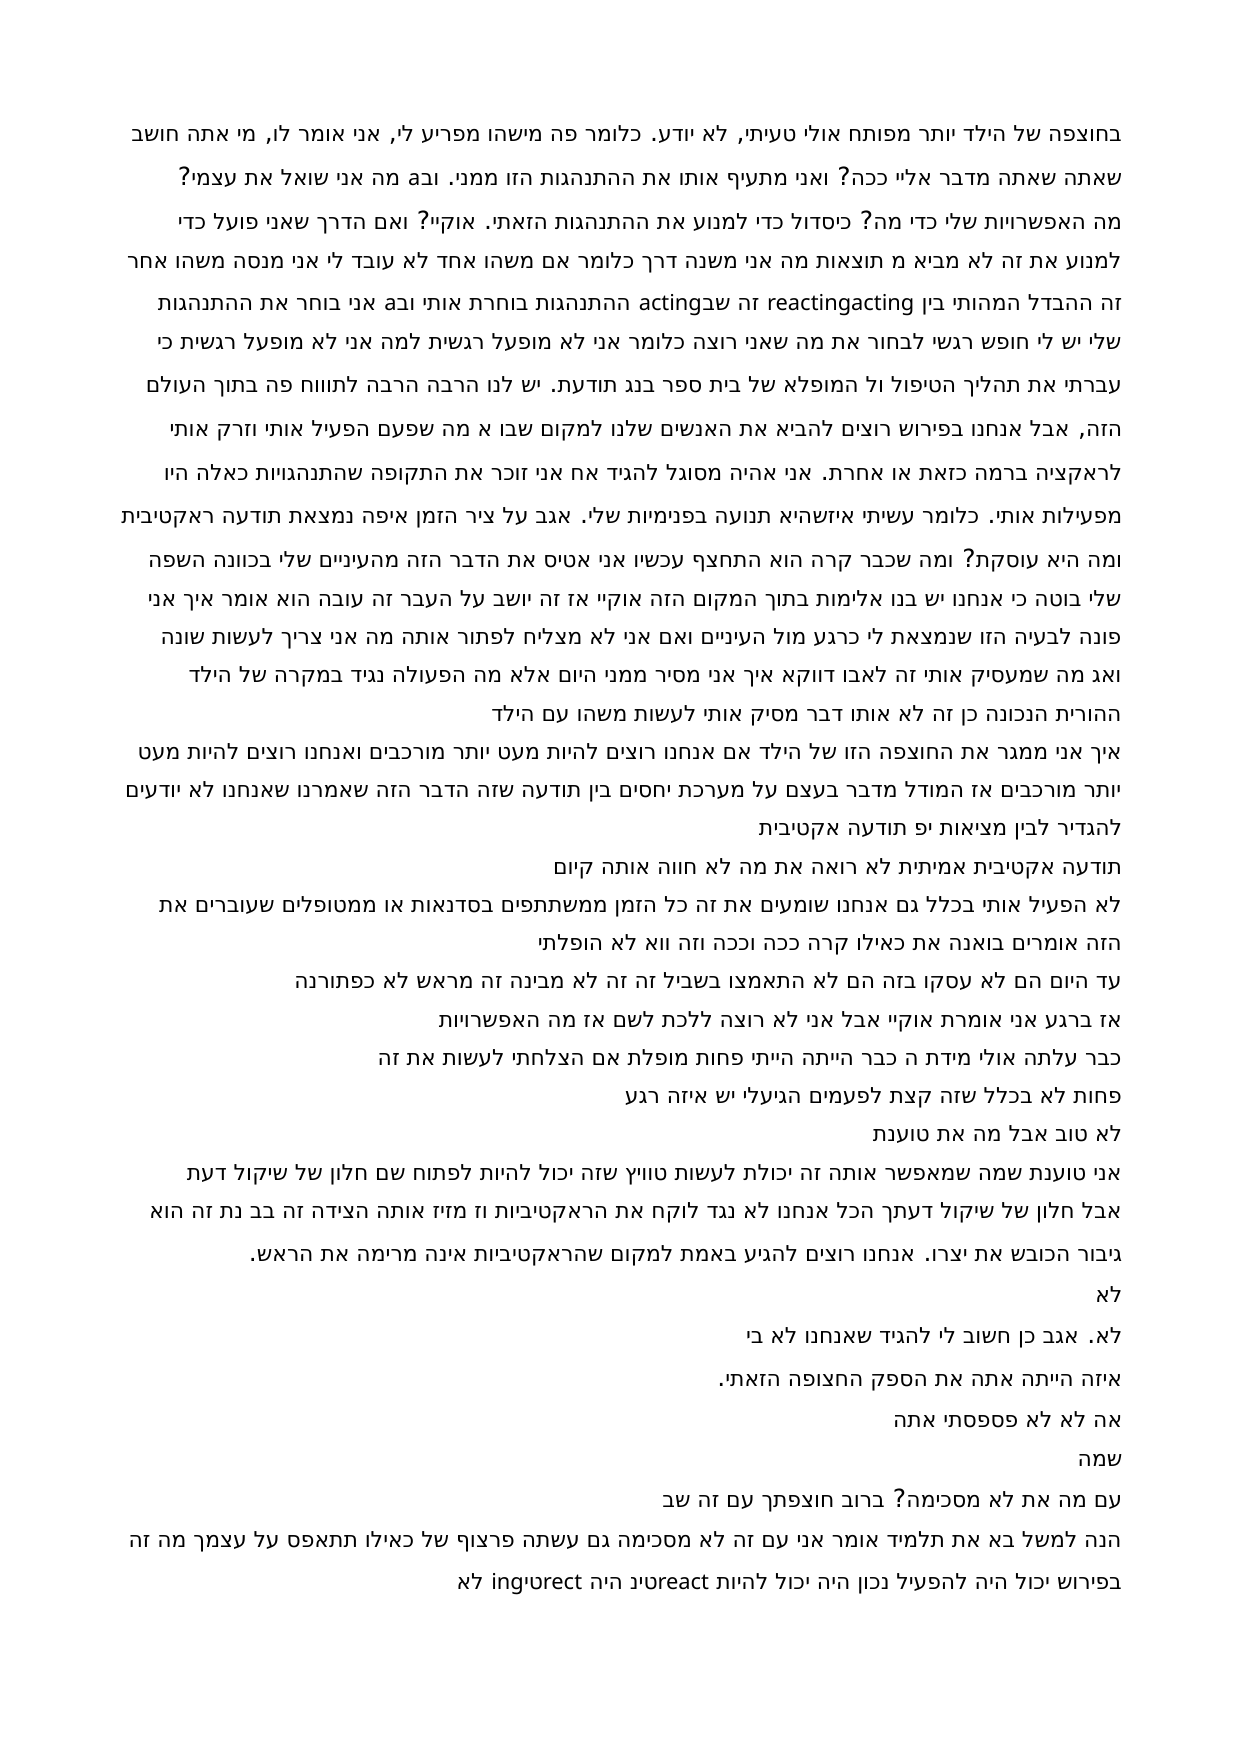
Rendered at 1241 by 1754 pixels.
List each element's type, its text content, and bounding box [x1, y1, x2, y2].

text עד היום הם לא עסקו בזה הם לא התאמצו בשביל זה זה לא מבינה זה מראש לא כפתורנה [118, 968, 1122, 994]
text אני טוענת שמה שמאפשר אותה זה יכולת לעשות טוויץ שזה יכול להיות לפתוח שם חלון של שיקול דעת [118, 1159, 1122, 1185]
text המימד השני המעט יותר מפותח נקרא תודעה אקטיבית ובאנגלית כותבים אטנ זמן טוב להגיד שאני דסלקlectט לי lightט כזה אם אתם רואים שגיעות על הלוח בבקשה תגידו לי את זה בהלימה עם השעות חושש עוז נוקפות זה האחוזים לים בתודעה אקטיבית הילד עושה את מה שהוא עשה נגיד בדוגמת הילד הוא מתחצף בדיוק כפי שהוא התחצף אתמול אבל אני בגלל שעשיתי איזשהו תהליך אולי סדנת אימפקט אולי תהליך פה כבר לא חווה את אותם חוויות רגשיות שהחוצפה הקודמת שרפה אותי ואני חופשי לבחור התנהגות שמטפלת בחוצפה של הילד יותר מפותח אולי טעיתי, לא יודע. כלומר פה מישהו מפריע לי, אני אומר לו, מי אתה חושב שאתה שאתה מדבר אליי ככה? ואני מתעיף אותו את ההתנהגות הזו ממני. ובa מה אני שואל את עצמי? [118, 118, 1122, 192]
text אה לא לא פספסתי אתה [118, 1407, 1122, 1433]
text ואג מה שמעסיק אותי זה לאבו דווקא איך אני מסיר ממני היום אלא מה הפעולה נגיד במקרה של הילד ההורית הנכונה כן זה לא אותו דבר מסיק אותי לעשות משהו עם הילד [118, 663, 1122, 726]
text אז ברגע אני אומרת אוקיי אבל אני לא רוצה ללכת לשם אז מה האפשרויות [118, 1007, 1122, 1032]
text לא טוב אבל מה את טוענת [118, 1121, 1122, 1147]
text לא [118, 1282, 1122, 1307]
text כבר עלתה אולי מידת ה כבר הייתה הייתי פחות מופלת אם הצלחתי לעשות את זה [118, 1045, 1122, 1070]
text פחות לא בכלל שזה קצת לפעמים הגיעלי יש איזה רגע [118, 1083, 1122, 1109]
text לא. אגב כן חשוב לי להגיד שאנחנו לא בי [118, 1320, 1122, 1349]
text עם מה את לא מסכימה? ברוב חוצפתך עם זה שב [118, 1484, 1122, 1513]
text תודעה אקטיבית אמיתית לא רואה את מה לא חווה אותה קיום [118, 854, 1122, 879]
text איזה הייתה אתה את הספק החצופה הזאתי. [118, 1364, 1122, 1393]
text אבל חלון של שיקול דעתך הכל אנחנו לא נגד לוקח את הראקטיביות וז מזיז אותה הצידה זה בב נת זה הוא גיבור הכובש את יצרו. אנחנו רוצים להגיע באמת למקום שהראקטיביות אינה מרימה את הראש. [118, 1198, 1122, 1267]
text איך אני ממגר את החוצפה הזו של הילד אם אנחנו רוצים להיות מעט יותר מורכבים ואנחנו רוצים להיות מעט יותר מורכבים אז המודל מדבר בעצם על מערכת יחסים בין תודעה שזה הדבר הזה שאמרנו שאנחנו לא יודעים להגדיר לבין מציאות יפ תודעה אקטיבית [118, 739, 1122, 841]
text שמה [118, 1446, 1122, 1471]
text לא הפעיל אותי בכלל גם אנחנו שומעים את זה כל הזמן ממשתתפים בסדנאות או ממטופלים שעוברים את הזה אומרים בואנה את כאילו קרה ככה וככה וזה ווא לא הופלתי [118, 892, 1122, 956]
text מה האפשרויות שלי כדי מה? כיסדול כדי למנוע את ההתנהגות הזאתי. אוקיי? ואם הדרך שאני פועל כדי למנוע את זה לא מביא מ תוצאות מה אני משנה דרך כלומר אם משהו אחד לא עובד לי אני מנסה משהו אחר זה ההבדל המהותי בין reactingacting זה שבacting ההתנהגות בוחרת אותי ובa אני בוחר את ההתנהגות שלי יש לי חופש רגשי לבחור את מה שאני רוצה כלומר אני לא מופעל רגשית למה אני לא מופעל רגשית כי עברתי את תהליך הטיפול ול המופלא של בית ספר בנג תודעת. יש לנו הרבה הרבה לתוווח פה בתוך העולם הזה, אבל אנחנו בפירוש רוצים להביא את האנשים שלנו למקום שבו א מה שפעם הפעיל אותי וזרק אותי לראקציה ברמה כזאת או אחרת. אני אהיה מסוגל להגיד אח אני זוכר את התקופה שהתנהגויות כאלה היו מפעילות אותי. כלומר עשיתי איזשהיא תנועה בפנימיות שלי. אגב על ציר הזמן איפה נמצאת תודעה ראקטיבית ומה היא עוסקת? ומה שכבר קרה הוא התחצף עכשיו אני אטיס את הדבר הזה מהעיניים שלי בכוונה השפה שלי בוטה כי אנחנו יש בנו אלימות בתוך המקום הזה אוקיי אז זה יושב על העבר זה עובה הוא אומר איך אני פונה לבעיה הזו שנמצאת לי כרגע מול העיניים ואם אני לא מצליח לפתור אותה מה אני צריך לעשות שונה [118, 207, 1122, 650]
text הנה למשל בא את תלמיד אומר אני עם זה לא מסכימה גם עשתה פרצוף של כאילו תתאפס על עצמך מה זה בפירוש יכול היה להפעיל נכון היה יכול להיות reactטינ היה rectטיing לא [118, 1528, 1122, 1596]
